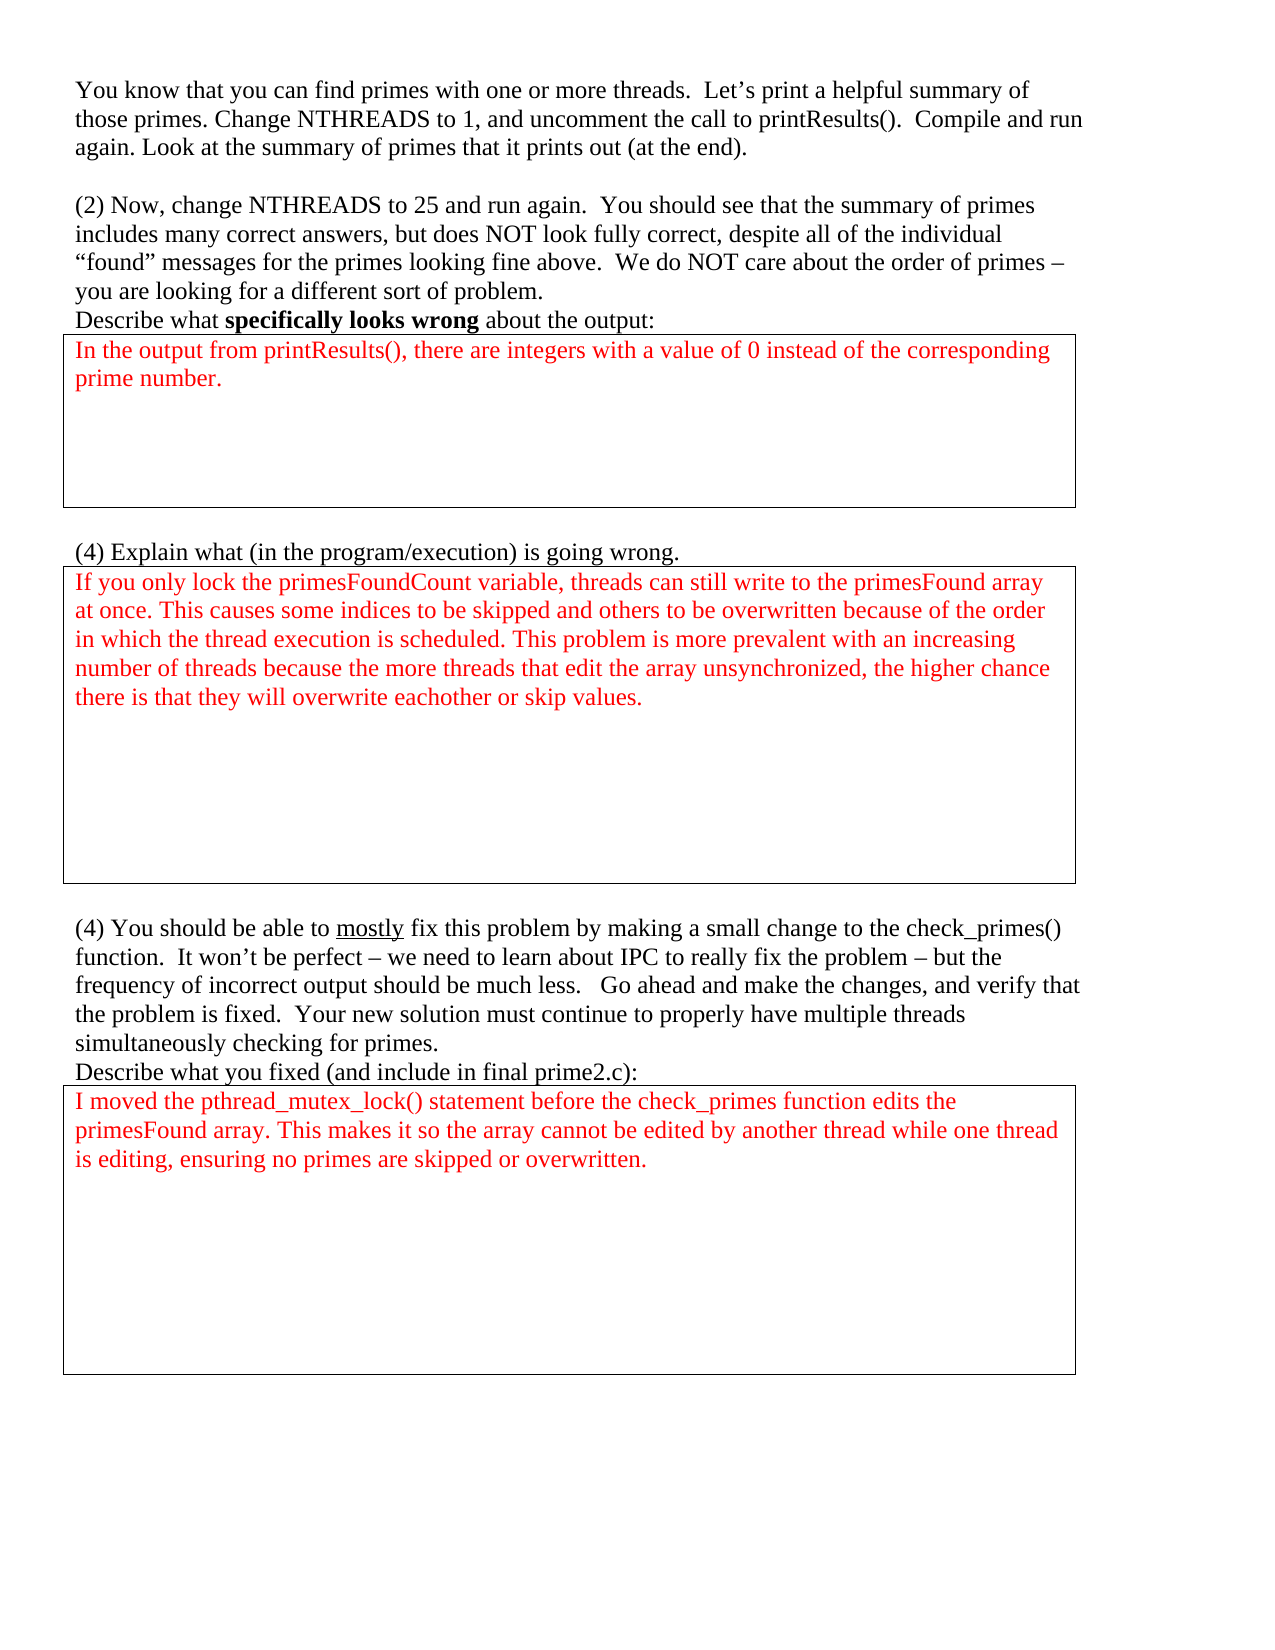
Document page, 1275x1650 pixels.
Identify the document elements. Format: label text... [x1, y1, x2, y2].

table_header In the output from printResults(), there are integers with a value of 0 instead of the corresponding prime number. [64, 335, 1075, 507]
table_header I moved the pthread_mutex_lock() statement before the check_primes function edits the primesFound array. This makes it so the array cannot be edited by another thread while one thread is editing, ensuring no primes are skipped or overwritten. [64, 1086, 1075, 1374]
table_header If you only lock the primesFoundCount variable, threads can still write to the primesFound array at once. This causes some indices to be skipped and others to be overwritten because of the order in which the thread execution is scheduled. This problem is more prevalent with an increasing number of threads because the more threads that edit the array unsynchronized, the higher chance there is that they will overwrite eachother or skip values. [64, 567, 1075, 883]
text You know that you can find primes with one or more threads. Let’s print a helpful summary of those primes. Change NTHREADS to 1, and uncomment the call to printResults(). Compile and run again. Look at the summary of primes that it prints out (at the end). [75, 75, 1087, 161]
text (4) You should be able to mostly fix this problem by making a small change to the check_primes() function. It won’t be perfect – we need to learn about IPC to really fix the problem – but the frequency of incorrect output should be much less. Go ahead and make the changes, and verify that the problem is fixed. Your new solution must continue to properly have multiple threads simultaneously checking for primes. [75, 913, 1087, 1057]
text (2) Now, change NTHREADS to 25 and run again. You should see that the summary of primes includes many correct answers, but does NOT look fully correct, despite all of the individual “found” messages for the primes looking fine above. We do NOT care about the order of primes – you are looking for a different sort of problem. Describe what specifically looks wrong about the output: [75, 190, 1087, 334]
text Describe what you fixed (and include in final prime2.c): [75, 1057, 1087, 1085]
text (4) Explain what (in the program/execution) is going wrong. [75, 537, 1087, 566]
